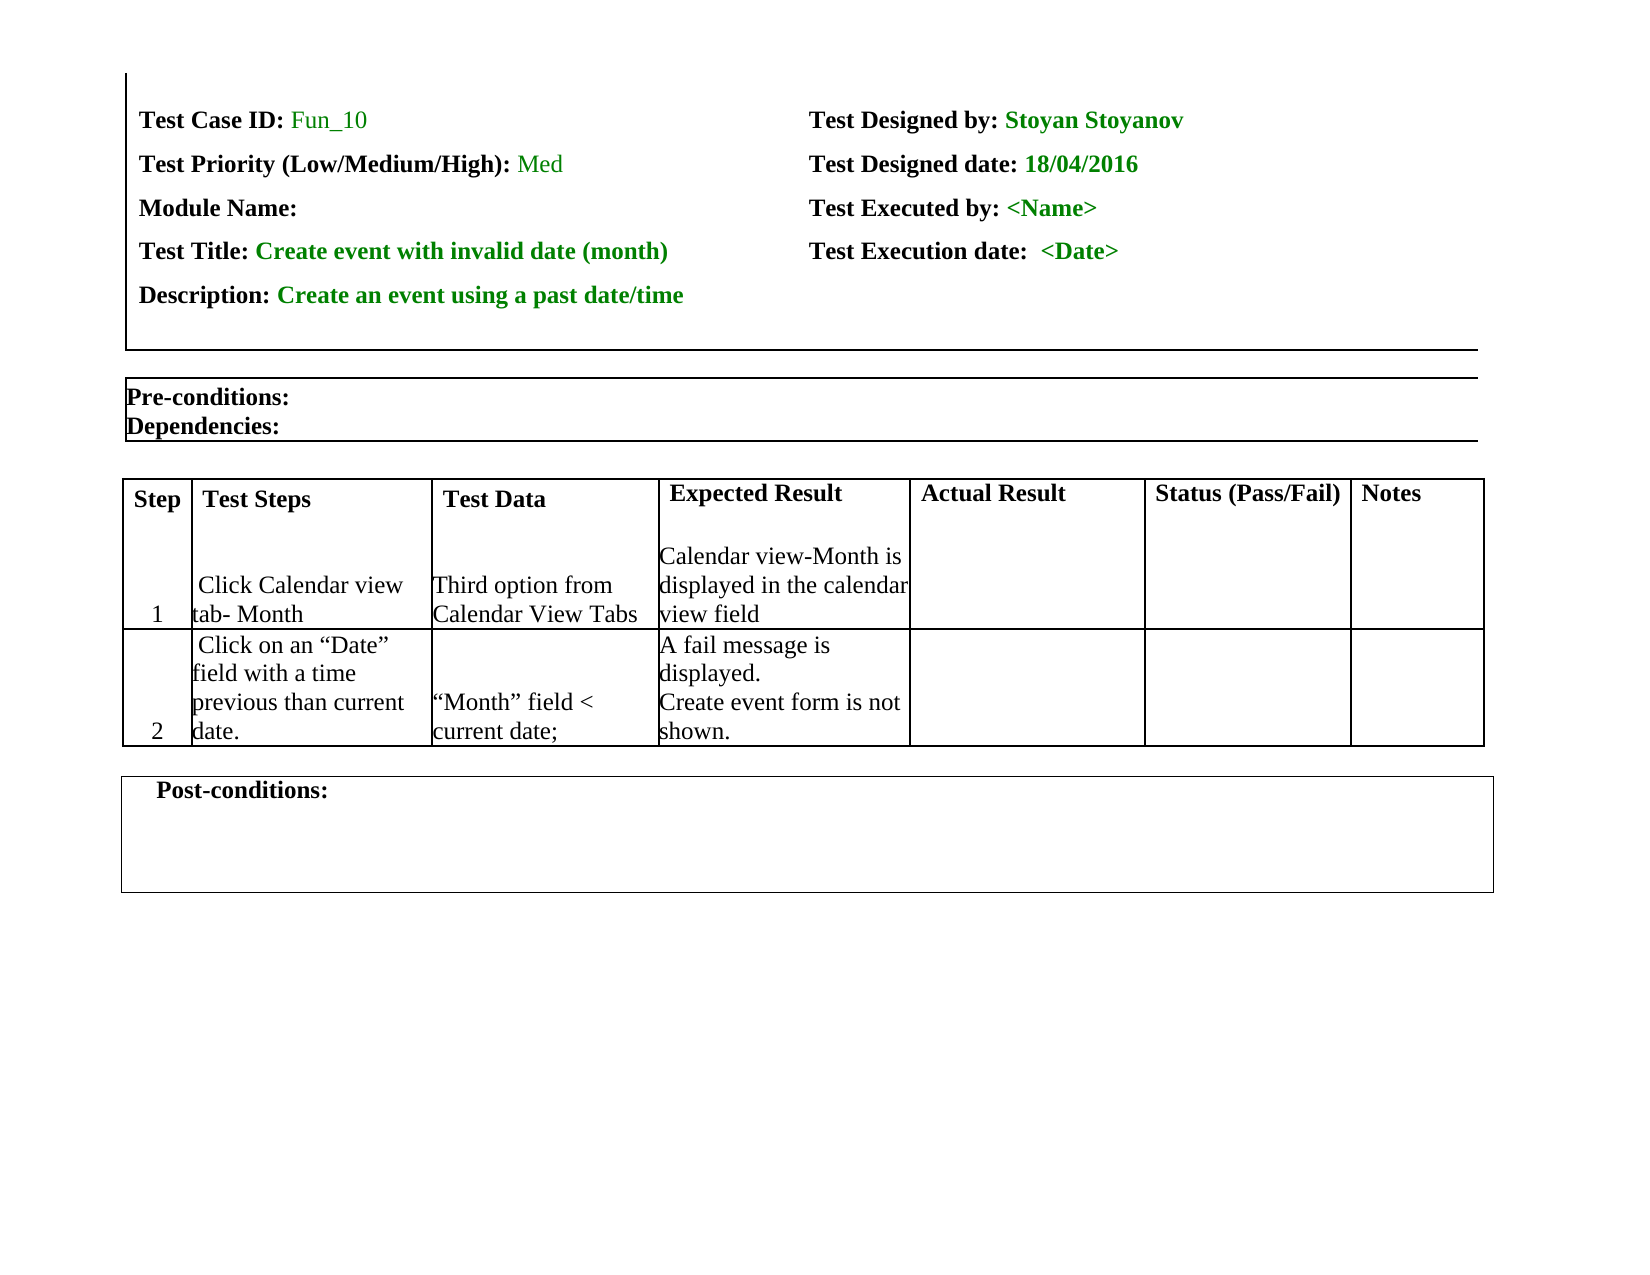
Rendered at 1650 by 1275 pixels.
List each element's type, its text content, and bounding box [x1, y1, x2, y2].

table_header Step [124, 480, 191, 513]
table_cell 2 [124, 630, 191, 745]
table_cell “Month” field < current date; [433, 630, 658, 745]
table_cell Description: Create an event using a past date/time [127, 265, 808, 309]
table_cell [911, 513, 1144, 628]
table_header Actual Result [911, 480, 1144, 513]
text Post-conditions: [156, 777, 1493, 803]
table_cell [126, 351, 808, 377]
table_header Test Steps [193, 480, 431, 513]
table_cell Calendar view-Month is displayed in the calendar view field [660, 513, 909, 628]
table_cell A fail message is displayed. Create event form is not shown. [660, 630, 909, 745]
table_cell Third option from Calendar View Tabs [433, 513, 658, 628]
table_header Test Case ID: Fun_10 [127, 73, 808, 134]
table_header Status (Pass/Fail) [1146, 480, 1350, 513]
table_cell Test Designed date: 18/04/2016 [809, 134, 1478, 178]
table_cell Test Priority (Low/Medium/High): Med [127, 134, 808, 178]
table_cell [809, 351, 1478, 377]
table_cell Click Calendar view tab- Month [193, 513, 431, 628]
table_header Test Data [433, 480, 658, 513]
table_cell Pre-conditions: [127, 379, 1478, 411]
table_header Notes [1352, 480, 1483, 513]
table_cell Test Execution date: <Date> [809, 221, 1478, 265]
table_cell [1352, 630, 1483, 745]
table_cell Test Title: Create event with invalid date (month) [127, 221, 808, 265]
table_cell [809, 265, 1478, 309]
table_cell Test Executed by: <Name> [809, 178, 1478, 221]
table_cell [911, 630, 1144, 745]
table_header Expected Result [660, 480, 909, 513]
table_cell Module Name: [127, 178, 808, 221]
table_cell [1146, 513, 1350, 628]
table_cell [1352, 513, 1483, 628]
table_cell Dependencies: [127, 411, 1478, 440]
table_header Test Designed by: Stoyan Stoyanov [809, 73, 1478, 134]
table_cell [127, 309, 808, 349]
table_cell [1146, 630, 1350, 745]
table_cell 1 [124, 513, 191, 628]
table_cell Click on an “Date” field with a time previous than current date. [193, 630, 431, 745]
table_cell [809, 309, 1478, 349]
